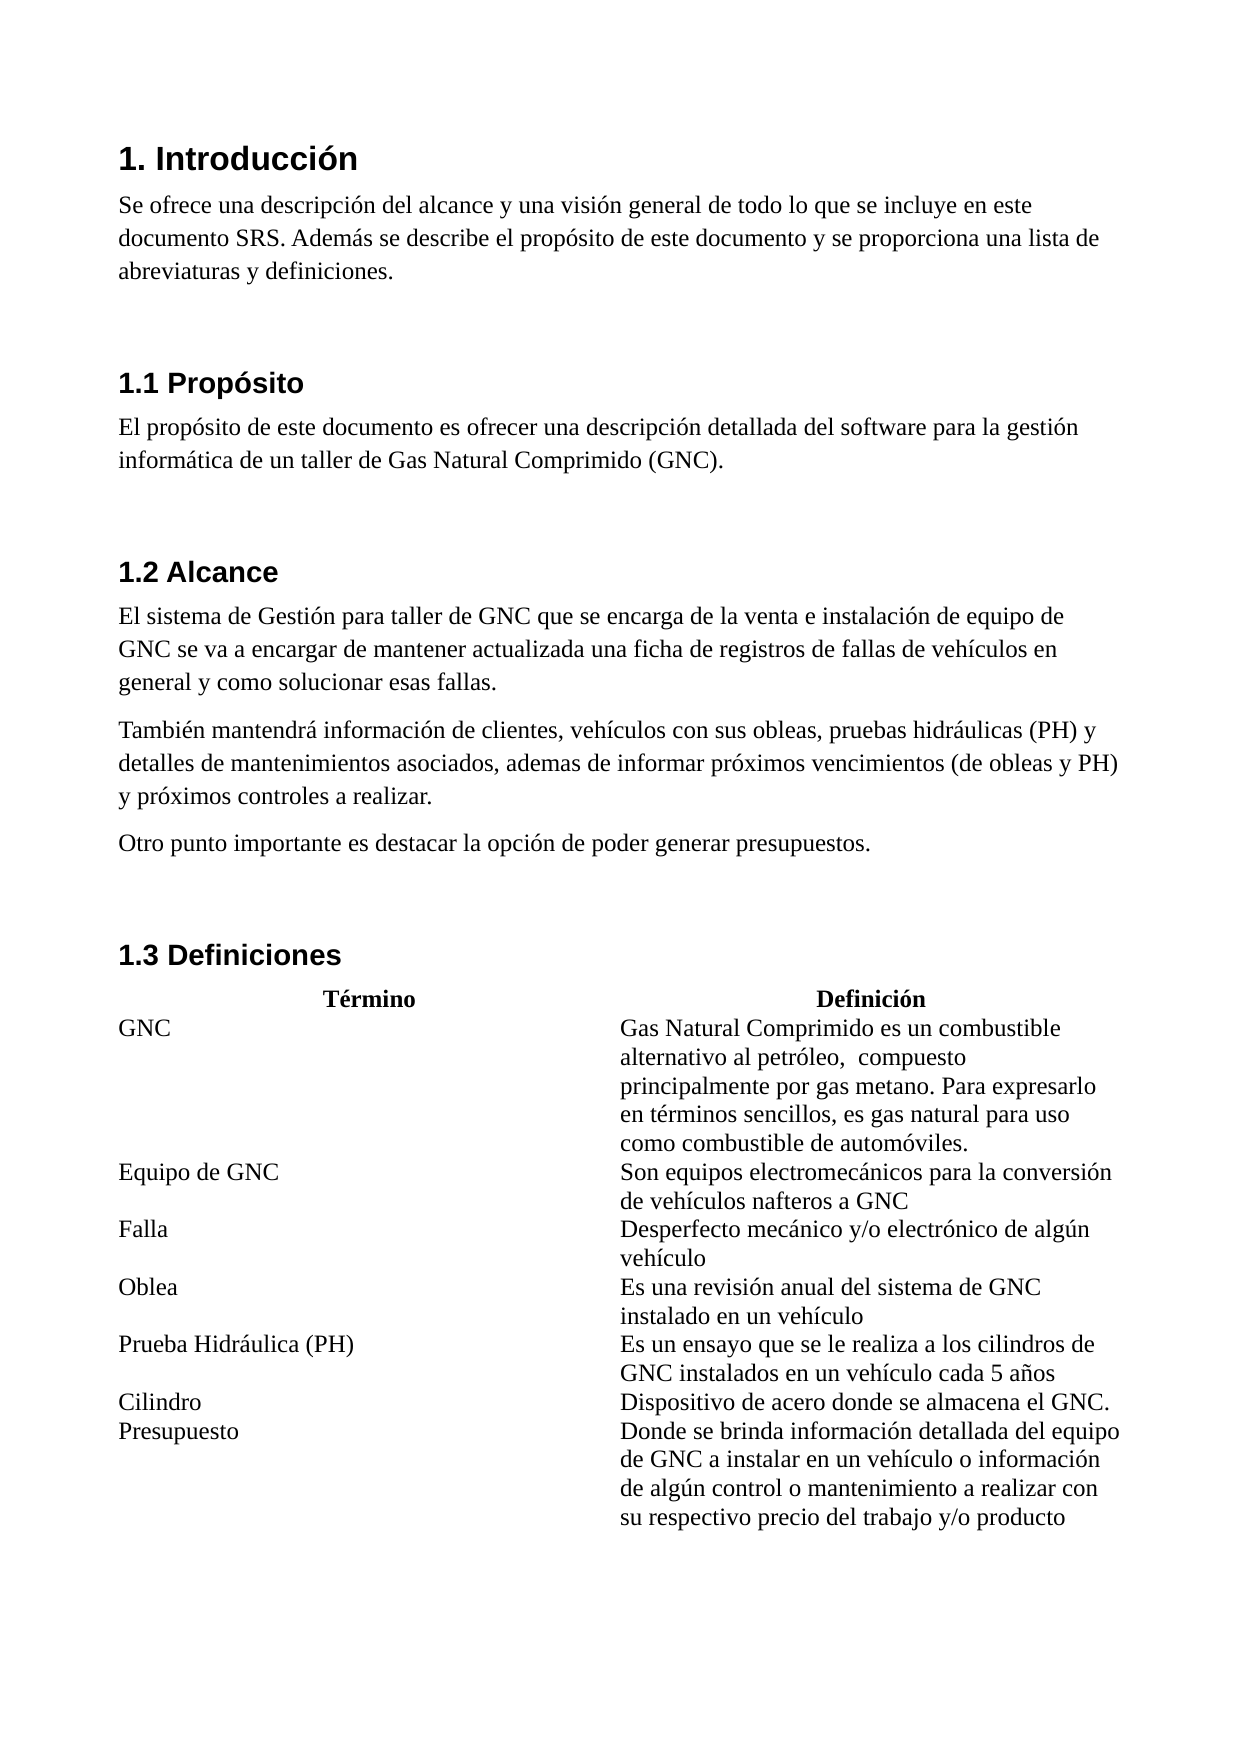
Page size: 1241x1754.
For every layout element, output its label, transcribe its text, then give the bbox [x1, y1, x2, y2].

table_cell Son equipos electromecánicos para la conversión de vehículos nafteros a GNC [620, 1157, 1122, 1214]
text Otro punto importante es destacar la opción de poder generar presupuestos. [118, 828, 1122, 857]
subtitle 1.3 Definiciones [118, 938, 1122, 972]
text El propósito de este documento es ofrecer una descripción detallada del software para la gestión informática de un taller de Gas Natural Comprimido (GNC). [118, 412, 1122, 474]
table_cell Es una revisión anual del sistema de GNC instalado en un vehículo [620, 1272, 1122, 1329]
text También mantendrá información de clientes, vehículos con sus obleas, pruebas hidráulicas (PH) y detalles de mantenimientos asociados, ademas de informar próximos vencimientos (de obleas y PH) y próximos controles a realizar. [118, 715, 1122, 810]
text El sistema de Gestión para taller de GNC que se encarga de la venta e instalación de equipo de GNC se va a encargar de mantener actualizada una ficha de registros de fallas de vehículos en general y como solucionar esas fallas. [118, 601, 1122, 696]
table_cell Falla [118, 1215, 620, 1272]
subtitle 1. Introducción [118, 139, 1122, 178]
table_cell Oblea [118, 1272, 620, 1329]
table_header Término [118, 985, 620, 1013]
table_cell Desperfecto mecánico y/o electrónico de algún vehículo [620, 1215, 1122, 1272]
table_cell Es un ensayo que se le realiza a los cilindros de GNC instalados en un vehículo cada 5 años [620, 1330, 1122, 1387]
table_header Definición [620, 985, 1122, 1013]
subtitle 1.1 Propósito [118, 366, 1122, 400]
table_cell Gas Natural Comprimido es un combustible alternativo al petróleo, compuesto principalmente por gas metano. Para expresarlo en términos sencillos, es gas natural para uso como combustible de automóviles. [620, 1013, 1122, 1157]
table_cell Prueba Hidráulica (PH) [118, 1330, 620, 1387]
text Se ofrece una descripción del alcance y una visión general de todo lo que se incluye en este documento SRS. Además se describe el propósito de este documento y se proporciona una lista de abreviaturas y definiciones. [118, 190, 1122, 285]
table_cell Donde se brinda información detallada del equipo de GNC a instalar en un vehículo o información de algún control o mantenimiento a realizar con su respectivo precio del trabajo y/o producto [620, 1416, 1122, 1531]
table_cell GNC [118, 1013, 620, 1157]
table_cell Equipo de GNC [118, 1157, 620, 1214]
table_cell Presupuesto [118, 1416, 620, 1531]
subtitle 1.2 Alcance [118, 555, 1122, 589]
table_cell Cilindro [118, 1387, 620, 1416]
table_cell Dispositivo de acero donde se almacena el GNC. [620, 1387, 1122, 1416]
